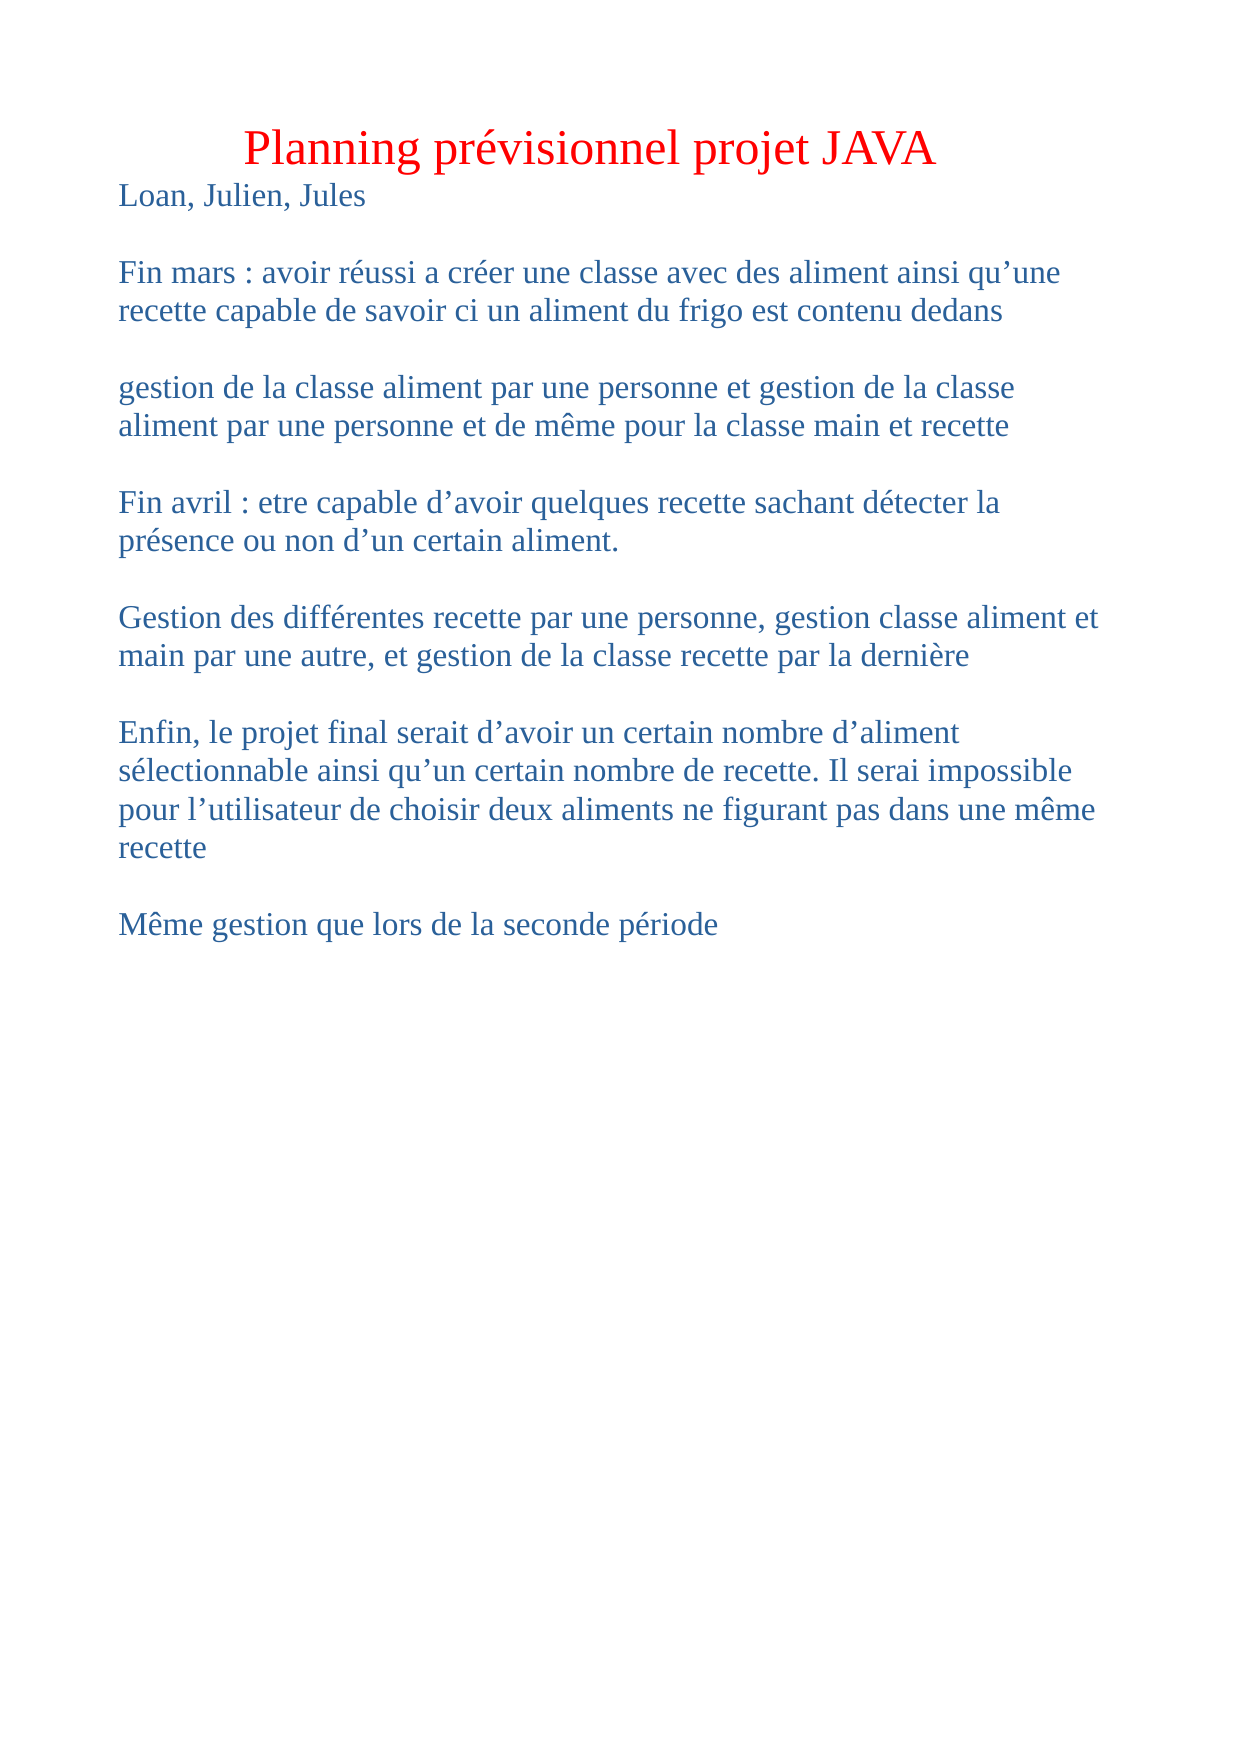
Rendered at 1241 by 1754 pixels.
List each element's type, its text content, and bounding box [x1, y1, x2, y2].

text Fin avril : etre capable d’avoir quelques recette sachant détecter la présence ou non d’un certain aliment. [118, 482, 1122, 559]
text Enfin, le projet final serait d’avoir un certain nombre d’aliment sélectionnable ainsi qu’un certain nombre de recette. Il serai impossible pour l’utilisateur de choisir deux aliments ne figurant pas dans une même recette [118, 712, 1122, 866]
text Même gestion que lors de la seconde période [118, 904, 1122, 942]
text Fin mars : avoir réussi a créer une classe avec des aliment ainsi qu’une recette capable de savoir ci un aliment du frigo est contenu dedans [118, 252, 1122, 329]
text gestion de la classe aliment par une personne et gestion de la classe aliment par une personne et de même pour la classe main et recette [118, 367, 1122, 444]
text Loan, Julien, Jules [118, 176, 1122, 214]
text Planning prévisionnel projet JAVA [118, 118, 1122, 176]
text Gestion des différentes recette par une personne, gestion classe aliment et main par une autre, et gestion de la classe recette par la dernière [118, 597, 1122, 674]
